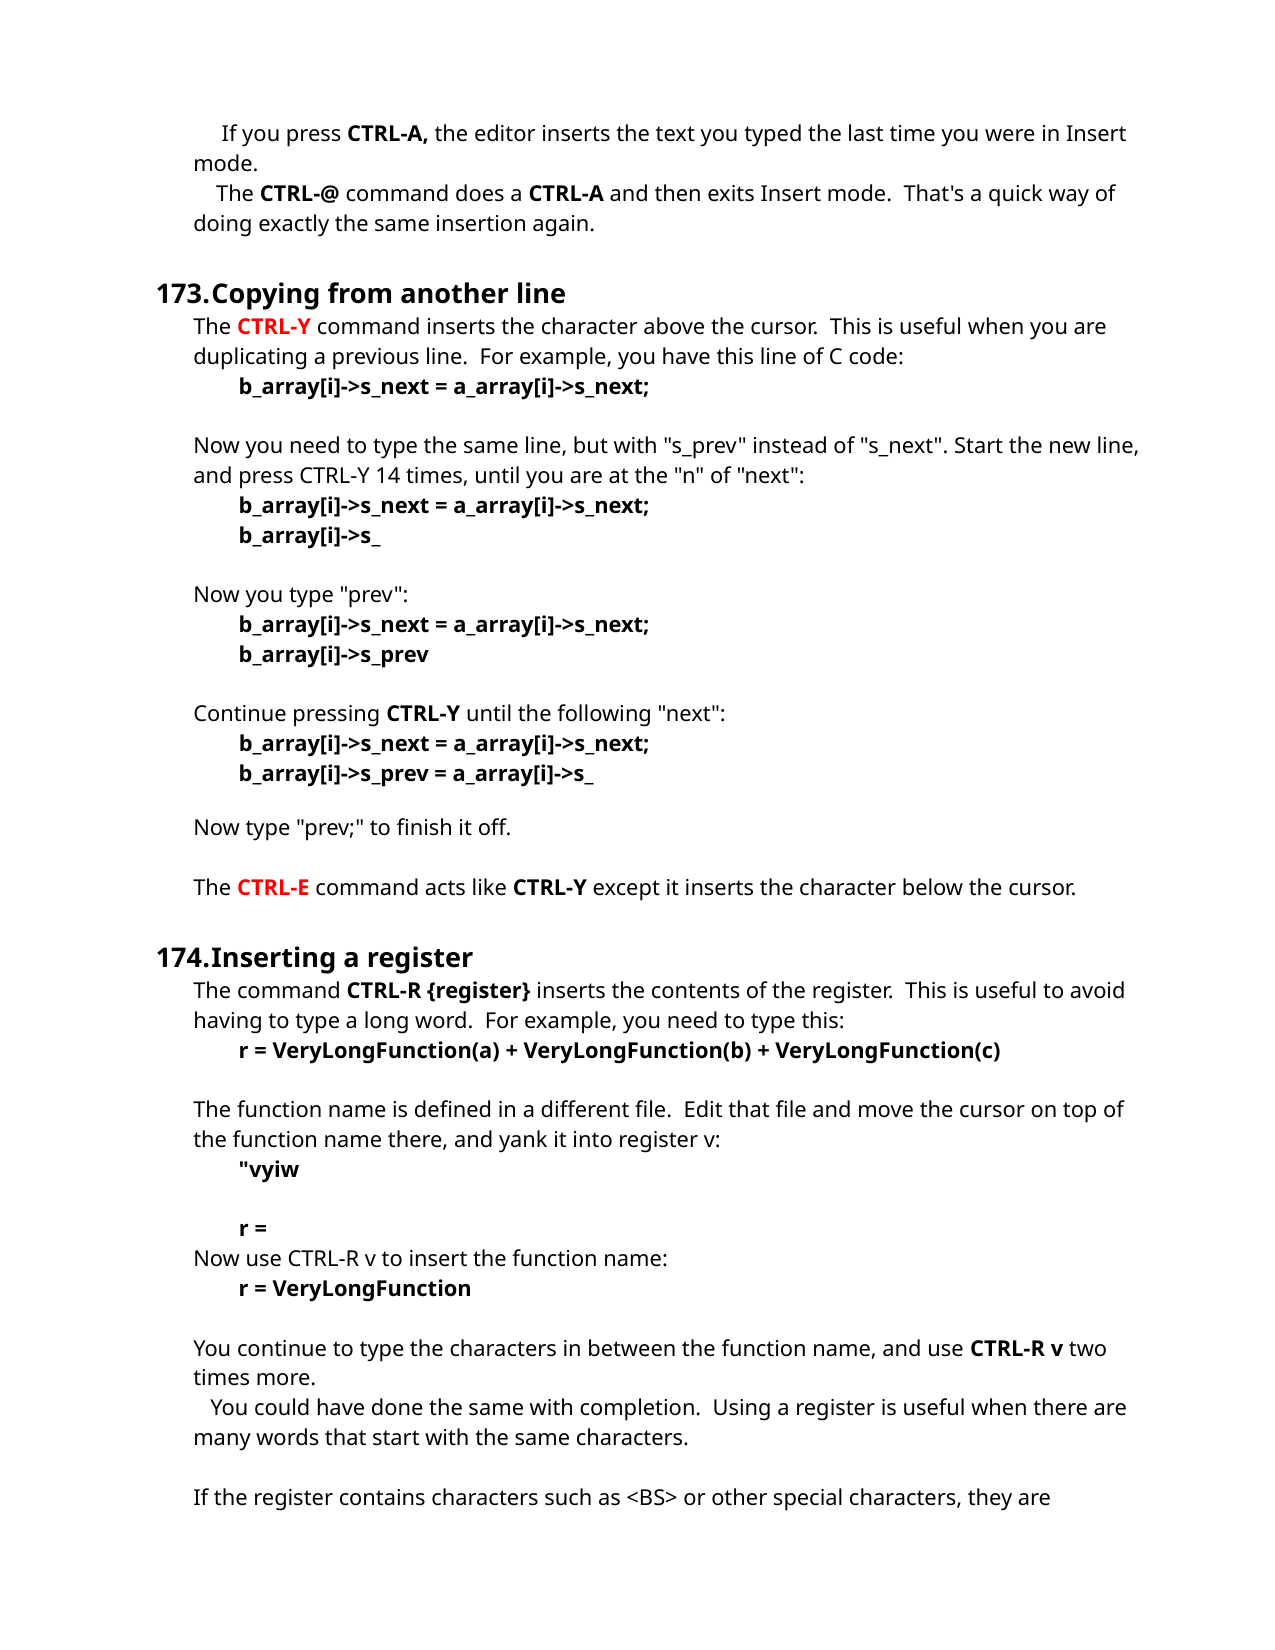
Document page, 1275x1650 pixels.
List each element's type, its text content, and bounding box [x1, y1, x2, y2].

list Inserting a register [156, 938, 1157, 975]
list Now use CTRL-R v to insert the function name: [156, 1243, 1157, 1273]
list Now you type "prev": [156, 579, 1157, 609]
list The CTRL-@ command does a CTRL-A and then exits Insert mode. That's a quick way of doing exactly the same insertion again. [156, 178, 1157, 237]
list b_array[i]->s_next = a_array[i]->s_next; [156, 728, 1157, 758]
list If the register contains characters such as <BS> or other special characters, they are [156, 1482, 1157, 1511]
list The CTRL-Y command inserts the character above the cursor. This is useful when you are duplicating a previous line. For example, you have this line of C code: [156, 311, 1157, 371]
list b_array[i]->s_prev = a_array[i]->s_ [156, 758, 1157, 788]
list If you press CTRL-A, the editor inserts the text you typed the last time you were in Insert mode. [156, 118, 1157, 178]
list Now you need to type the same line, but with "s_prev" instead of "s_next". Start the new line, and press CTRL-Y 14 times, until you are at the "n" of "next": [156, 430, 1157, 490]
list b_array[i]->s_next = a_array[i]->s_next; [156, 490, 1157, 519]
list "vyiw [156, 1154, 1157, 1184]
list r = VeryLongFunction [156, 1273, 1157, 1303]
list Now type "prev;" to finish it off. [156, 812, 1157, 842]
list b_array[i]->s_next = a_array[i]->s_next; [156, 609, 1157, 639]
list Continue pressing CTRL-Y until the following "next": [156, 698, 1157, 728]
list Copying from another line [156, 274, 1157, 311]
list The function name is defined in a different file. Edit that file and move the cursor on top of the function name there, and yank it into register v: [156, 1094, 1157, 1154]
list b_array[i]->s_prev [156, 639, 1157, 668]
list The CTRL-E command acts like CTRL-Y except it inserts the character below the cursor. [156, 872, 1157, 901]
list b_array[i]->s_next = a_array[i]->s_next; [156, 371, 1157, 400]
list r = VeryLongFunction(a) + VeryLongFunction(b) + VeryLongFunction(c) [156, 1035, 1157, 1064]
list b_array[i]->s_ [156, 519, 1157, 549]
list You continue to type the characters in between the function name, and use CTRL-R v two times more. [156, 1333, 1157, 1392]
list The command CTRL-R {register} inserts the contents of the register. This is useful to avoid having to type a long word. For example, you need to type this: [156, 975, 1157, 1035]
list You could have done the same with completion. Using a register is useful when there are many words that start with the same characters. [156, 1392, 1157, 1452]
list r = [156, 1213, 1157, 1243]
